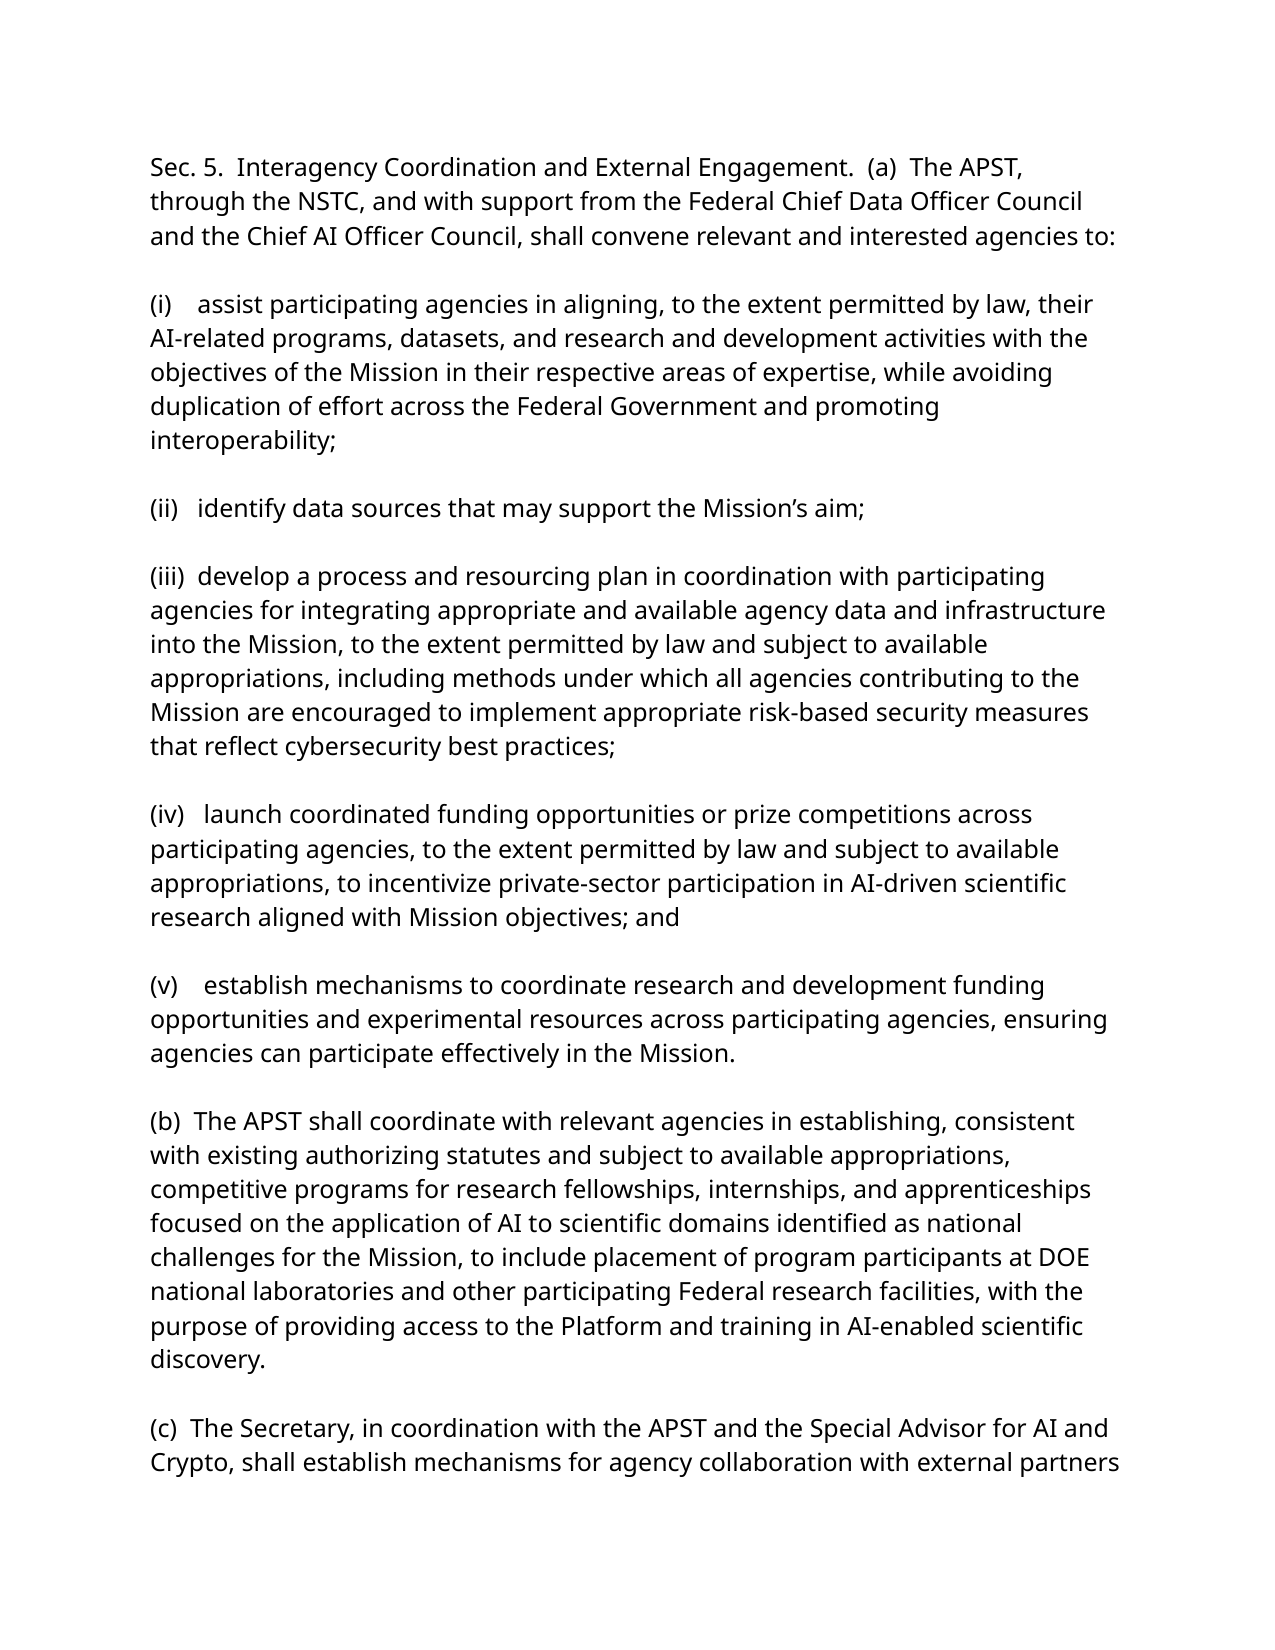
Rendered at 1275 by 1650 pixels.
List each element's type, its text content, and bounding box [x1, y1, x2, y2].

text Sec. 5. Interagency Coordination and External Engagement. (a) The APST, through the NSTC, and with support from the Federal Chief Data Officer Council and the Chief AI Officer Council, shall convene relevant and interested agencies to: [150, 150, 1125, 252]
text (v) establish mechanisms to coordinate research and development funding opportunities and experimental resources across participating agencies, ensuring agencies can participate effectively in the Mission. [150, 967, 1125, 1070]
text (iii) develop a process and resourcing plan in coordination with participating agencies for integrating appropriate and available agency data and infrastructure into the Mission, to the extent permitted by law and subject to available appropriations, including methods under which all agencies contributing to the Mission are encouraged to implement appropriate risk-based security measures that reflect cybersecurity best practices; [150, 559, 1125, 763]
text (i) assist participating agencies in aligning, to the extent permitted by law, their AI-related programs, datasets, and research and development activities with the objectives of the Mission in their respective areas of expertise, while avoiding duplication of effort across the Federal Government and promoting interoperability; [150, 286, 1125, 457]
text (ii) identify data sources that may support the Mission’s aim; [150, 491, 1125, 525]
text (iv) launch coordinated funding opportunities or prize competitions across participating agencies, to the extent permitted by law and subject to available appropriations, to incentivize private-sector participation in AI-driven scientific research aligned with Mission objectives; and [150, 797, 1125, 933]
text (c) The Secretary, in coordination with the APST and the Special Advisor for AI and Crypto, shall establish mechanisms for agency collaboration with external partners [150, 1410, 1125, 1478]
text (b) The APST shall coordinate with relevant agencies in establishing, consistent with existing authorizing statutes and subject to available appropriations, competitive programs for research fellowships, internships, and apprenticeships focused on the application of AI to scientific domains identified as national challenges for the Mission, to include placement of program participants at DOE national laboratories and other participating Federal research facilities, with the purpose of providing access to the Platform and training in AI-enabled scientific discovery. [150, 1104, 1125, 1376]
